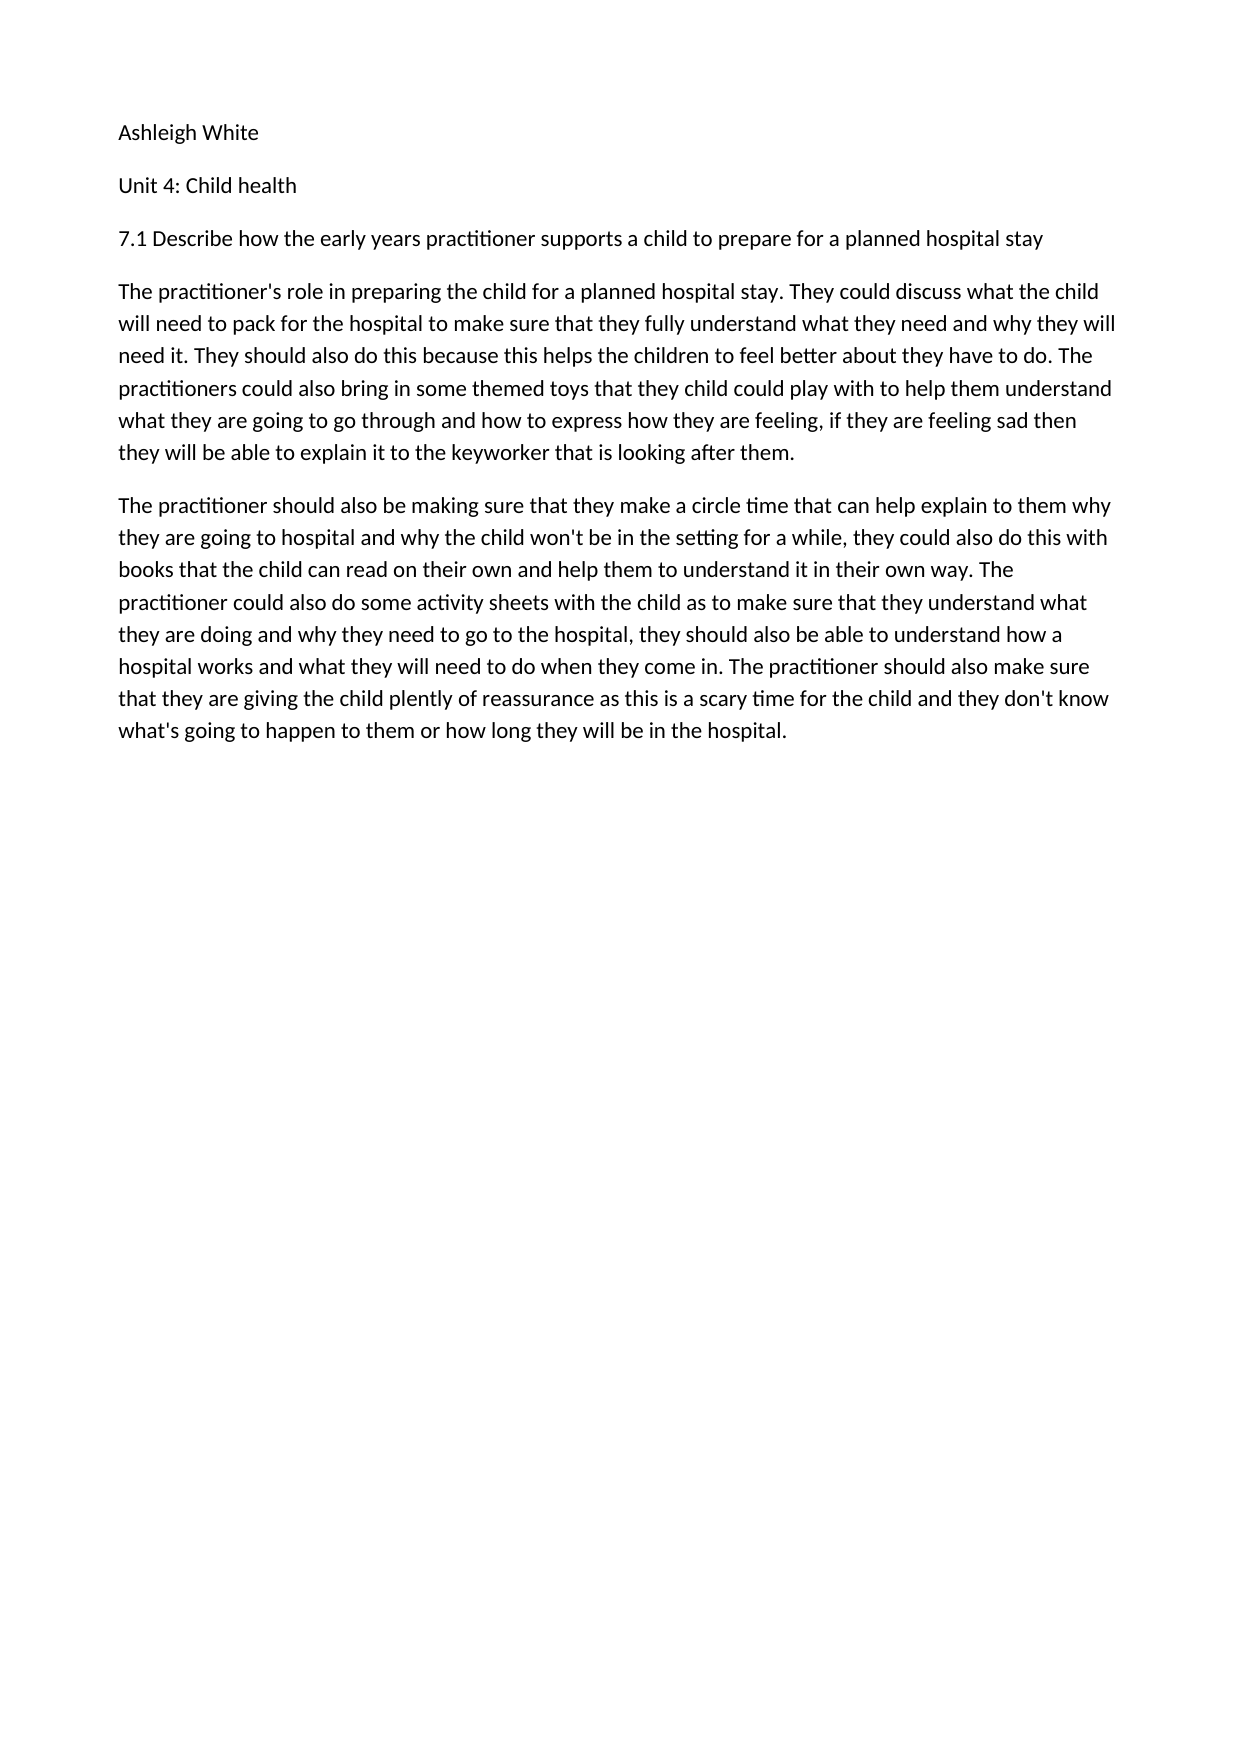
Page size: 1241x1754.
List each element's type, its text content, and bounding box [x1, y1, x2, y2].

text Unit 4: Child health [118, 171, 1122, 199]
text The practitioner's role in preparing the child for a planned hospital stay. They could discuss what the child will need to pack for the hospital to make sure that they fully understand what they need and why they will need it. They should also do this because this helps the children to feel better about they have to do. The practitioners could also bring in some themed toys that they child could play with to help them understand what they are going to go through and how to express how they are feeling, if they are feeling sad then they will be able to explain it to the keyworker that is looking after them. [118, 277, 1122, 466]
text 7.1 Describe how the early years practitioner supports a child to prepare for a planned hospital stay [118, 224, 1122, 252]
text Ashleigh White [118, 118, 1122, 146]
text The practitioner should also be making sure that they make a circle time that can help explain to them why they are going to hospital and why the child won't be in the setting for a while, they could also do this with books that the child can read on their own and help them to understand it in their own way. The practitioner could also do some activity sheets with the child as to make sure that they understand what they are doing and why they need to go to the hospital, they should also be able to understand how a hospital works and what they will need to do when they come in. The practitioner should also make sure that they are giving the child plently of reassurance as this is a scary time for the child and they don't know what's going to happen to them or how long they will be in the hospital. [118, 491, 1122, 744]
